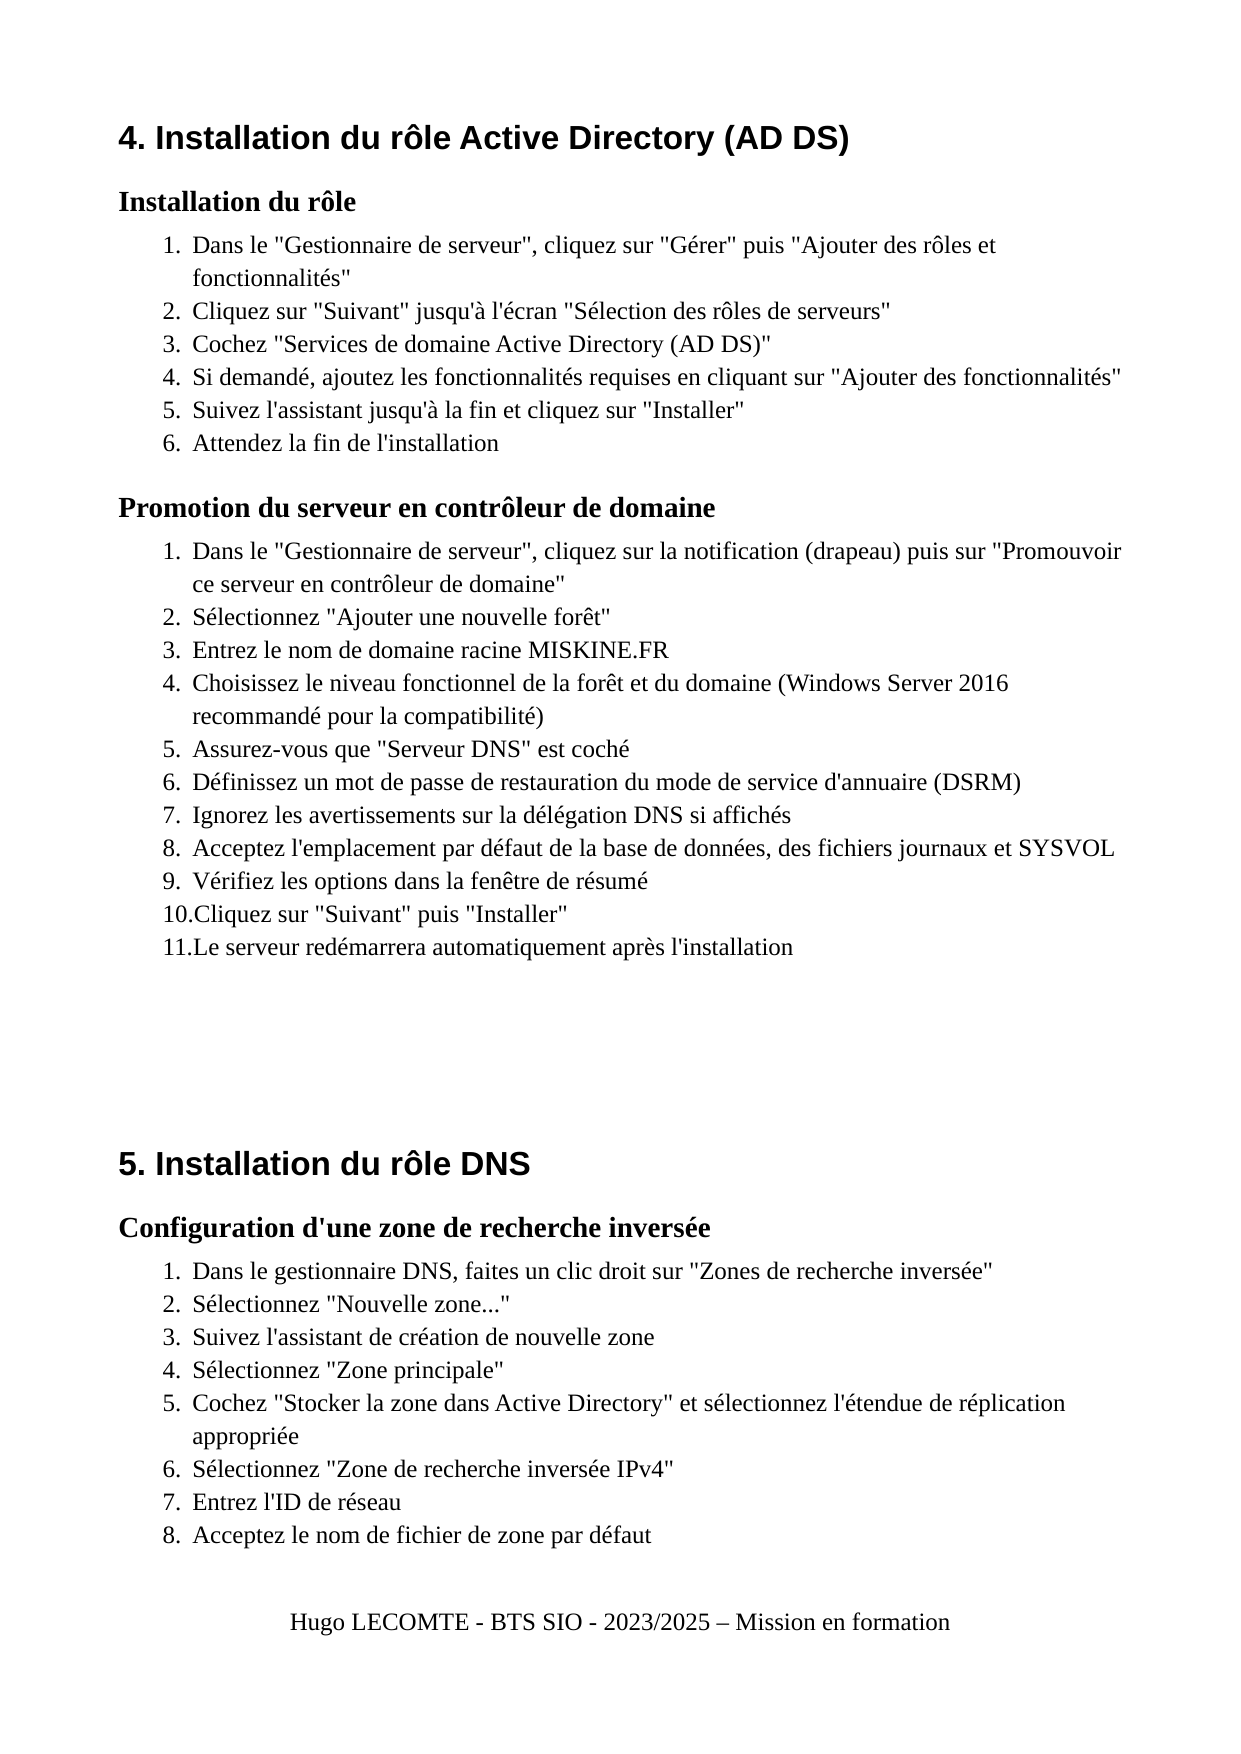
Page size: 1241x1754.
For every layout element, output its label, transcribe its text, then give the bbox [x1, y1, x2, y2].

list Définissez un mot de passe de restauration du mode de service d'annuaire (DSRM) [162, 767, 1122, 796]
list Sélectionnez "Nouvelle zone..." [162, 1289, 1122, 1318]
subtitle 5. Installation du rôle DNS [118, 1144, 1122, 1183]
list Acceptez l'emplacement par défaut de la base de données, des fichiers journaux et SYSVOL [162, 833, 1122, 862]
subtitle 4. Installation du rôle Active Directory (AD DS) [118, 118, 1122, 157]
list Choisissez le niveau fonctionnel de la forêt et du domaine (Windows Server 2016 recommandé pour la compatibilité) [162, 668, 1122, 730]
list Vérifiez les options dans la fenêtre de résumé [162, 866, 1122, 895]
list Assurez-vous que "Serveur DNS" est coché [162, 734, 1122, 763]
list Cliquez sur "Suivant" puis "Installer" [162, 899, 1122, 928]
subtitle Configuration d'une zone de recherche inversée [118, 1210, 1122, 1243]
list Suivez l'assistant jusqu'à la fin et cliquez sur "Installer" [162, 395, 1122, 423]
list Sélectionnez "Zone principale" [162, 1355, 1122, 1384]
list Entrez le nom de domaine racine MISKINE.FR [162, 635, 1122, 664]
subtitle Promotion du serveur en contrôleur de domaine [118, 490, 1122, 523]
list Cochez "Services de domaine Active Directory (AD DS)" [162, 329, 1122, 357]
list Dans le "Gestionnaire de serveur", cliquez sur "Gérer" puis "Ajouter des rôles et fonctionnalités" [162, 230, 1122, 291]
list Si demandé, ajoutez les fonctionnalités requises en cliquant sur "Ajouter des fonctionnalités" [162, 362, 1122, 391]
list Sélectionnez "Zone de recherche inversée IPv4" [162, 1454, 1122, 1483]
list Sélectionnez "Ajouter une nouvelle forêt" [162, 602, 1122, 631]
list Dans le "Gestionnaire de serveur", cliquez sur la notification (drapeau) puis sur "Promouvoir ce serveur en contrôleur de domaine" [162, 536, 1122, 598]
list Cochez "Stocker la zone dans Active Directory" et sélectionnez l'étendue de réplication appropriée [162, 1388, 1122, 1450]
subtitle Installation du rôle [118, 184, 1122, 217]
list Dans le gestionnaire DNS, faites un clic droit sur "Zones de recherche inversée" [162, 1256, 1122, 1284]
list Ignorez les avertissements sur la délégation DNS si affichés [162, 800, 1122, 829]
list Attendez la fin de l'installation [162, 428, 1122, 457]
list Suivez l'assistant de création de nouvelle zone [162, 1322, 1122, 1351]
list Le serveur redémarrera automatiquement après l'installation [162, 932, 1122, 961]
list Entrez l'ID de réseau [162, 1487, 1122, 1516]
list Acceptez le nom de fichier de zone par défaut [162, 1520, 1122, 1549]
list Cliquez sur "Suivant" jusqu'à l'écran "Sélection des rôles de serveurs" [162, 296, 1122, 324]
